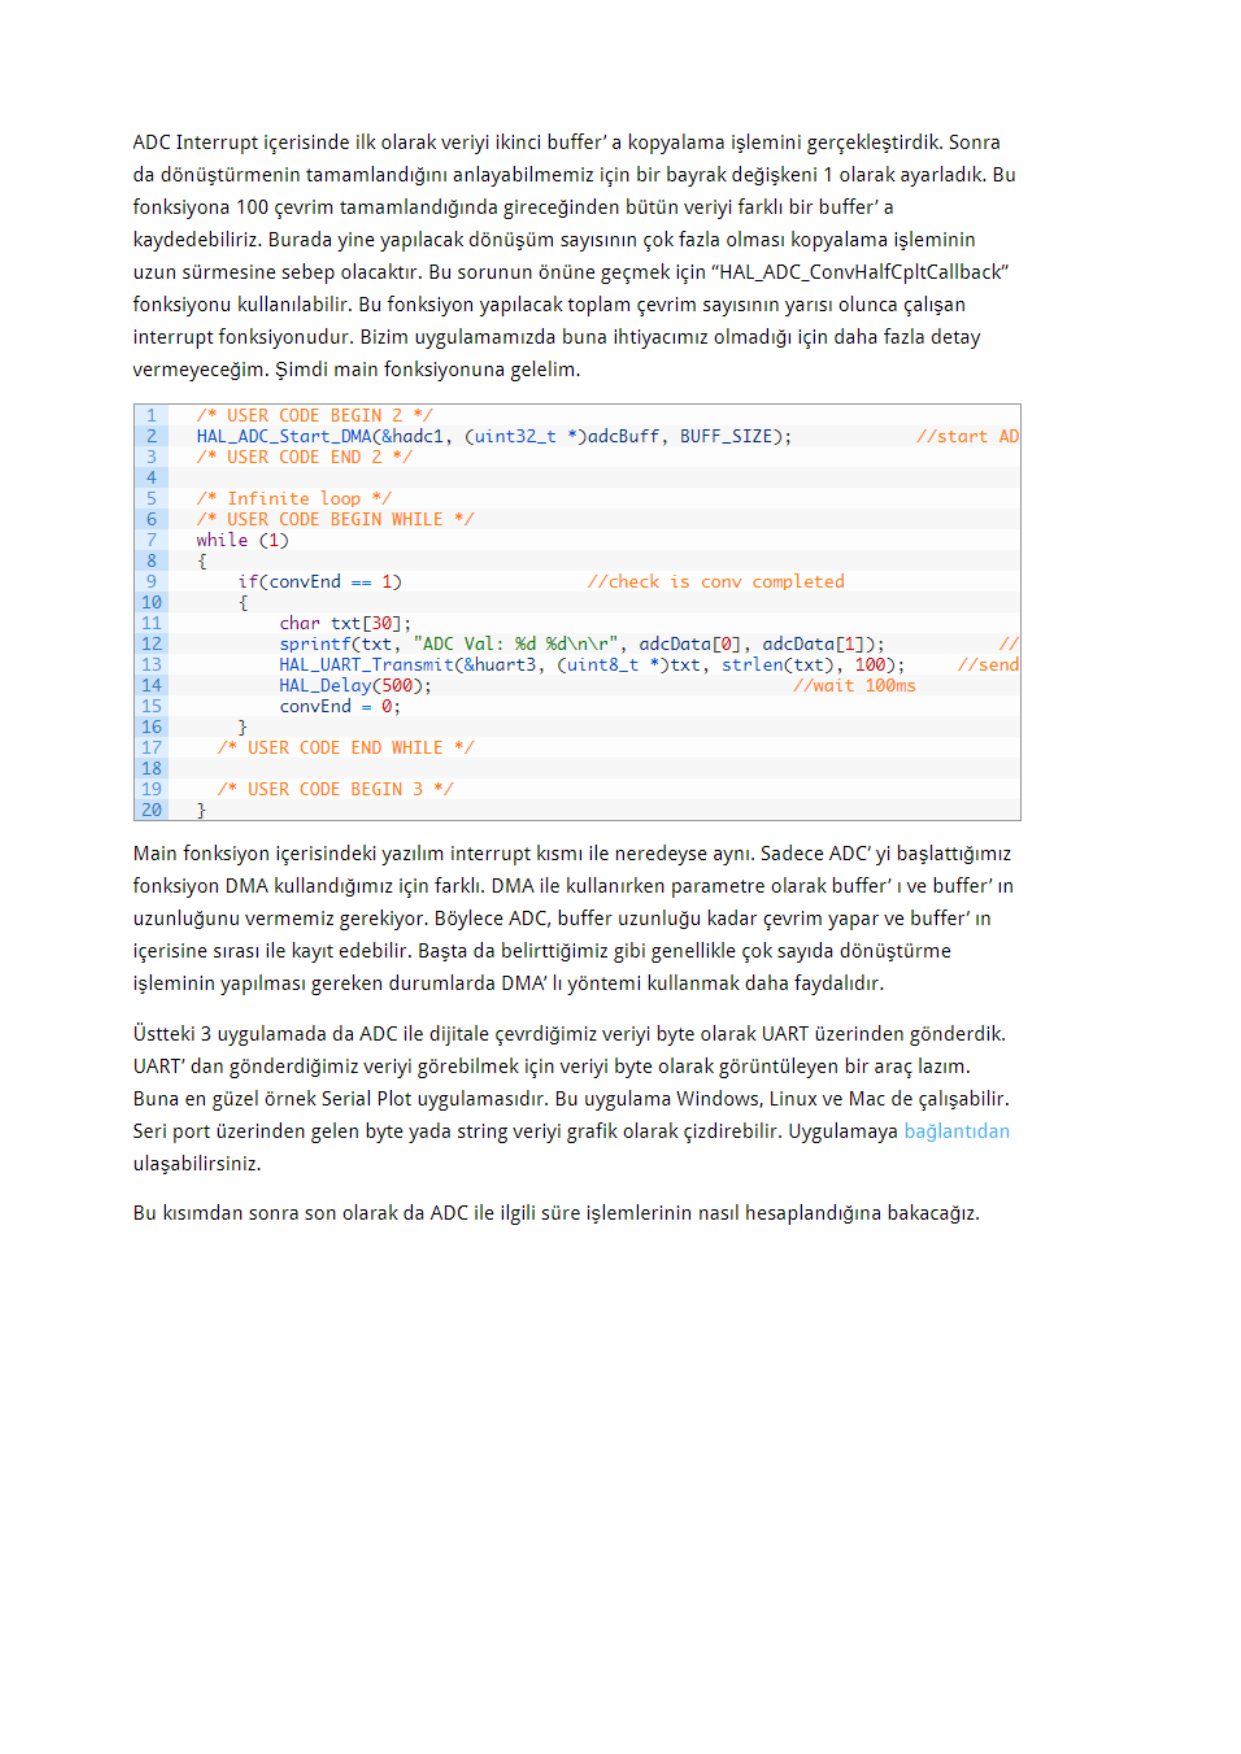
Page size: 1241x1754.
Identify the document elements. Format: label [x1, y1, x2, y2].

picture [118, 118, 1123, 1238]
